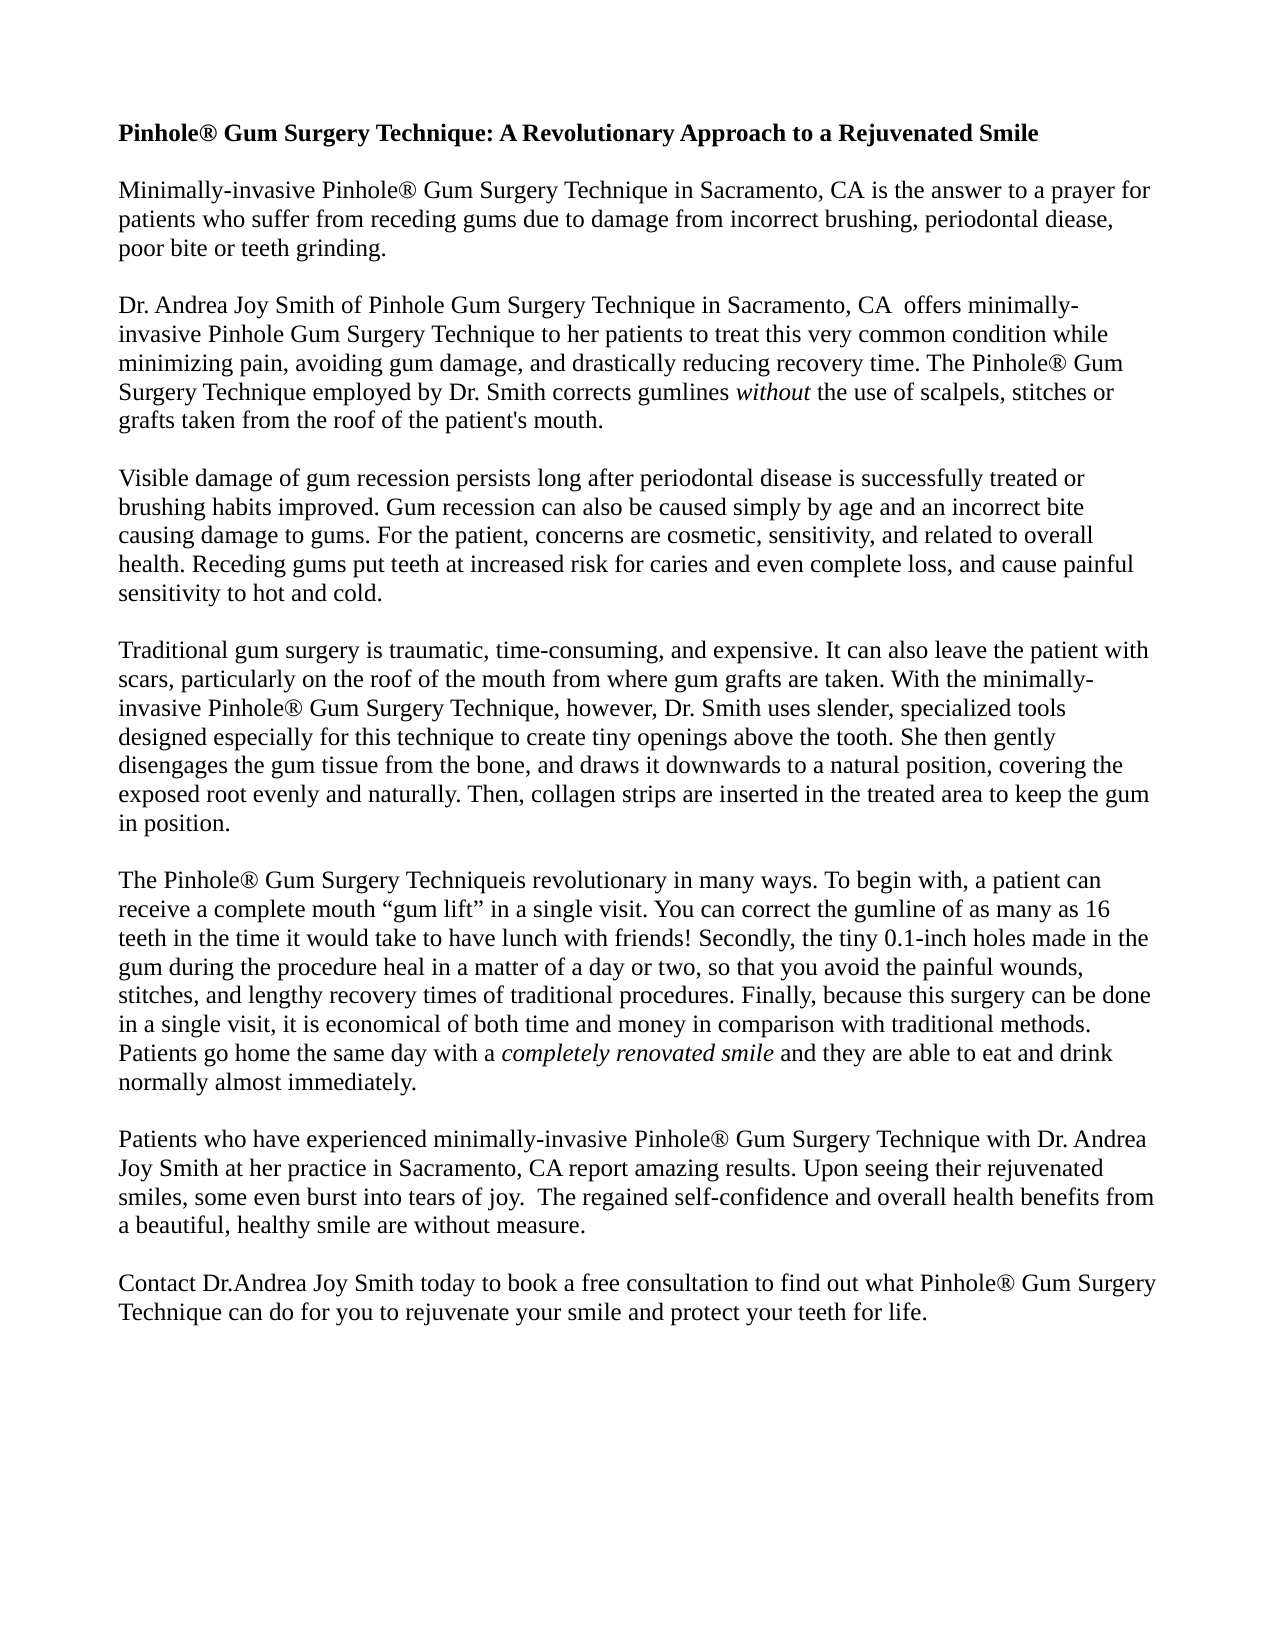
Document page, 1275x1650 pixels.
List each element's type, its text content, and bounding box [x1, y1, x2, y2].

text The Pinhole® Gum Surgery Techniqueis revolutionary in many ways. To begin with, a patient can receive a complete mouth “gum lift” in a single visit. You can correct the gumline of as many as 16 teeth in the time it would take to have lunch with friends! Secondly, the tiny 0.1-inch holes made in the gum during the procedure heal in a matter of a day or two, so that you avoid the painful wounds, stitches, and lengthy recovery times of traditional procedures. Finally, because this surgery can be done in a single visit, it is economical of both time and money in comparison with traditional methods. Patients go home the same day with a completely renovated smile and they are able to eat and drink normally almost immediately. [118, 866, 1157, 1096]
text Traditional gum surgery is traumatic, time-consuming, and expensive. It can also leave the patient with scars, particularly on the roof of the mouth from where gum grafts are taken. With the minimally-invasive Pinhole® Gum Surgery Technique, however, Dr. Smith uses slender, specialized tools designed especially for this technique to create tiny openings above the tooth. She then gently disengages the gum tissue from the bone, and draws it downwards to a natural position, covering the exposed root evenly and naturally. Then, collagen strips are inserted in the treated area to keep the gum in position. [118, 636, 1157, 837]
text Pinhole® Gum Surgery Technique: A Revolutionary Approach to a Rejuvenated Smile [118, 118, 1157, 147]
text Dr. Andrea Joy Smith of Pinhole Gum Surgery Technique in Sacramento, CA offers minimally-invasive Pinhole Gum Surgery Technique to her patients to treat this very common condition while minimizing pain, avoiding gum damage, and drastically reducing recovery time. The Pinhole® Gum Surgery Technique employed by Dr. Smith corrects gumlines without the use of scalpels, stitches or grafts taken from the roof of the patient's mouth. [118, 291, 1157, 434]
text Patients who have experienced minimally-invasive Pinhole® Gum Surgery Technique with Dr. Andrea Joy Smith at her practice in Sacramento, CA report amazing results. Upon seeing their rejuvenated smiles, some even burst into tears of joy. The regained self-confidence and overall health benefits from a beautiful, healthy smile are without measure. [118, 1124, 1157, 1239]
text Minimally-invasive Pinhole® Gum Surgery Technique in Sacramento, CA is the answer to a prayer for patients who suffer from receding gums due to damage from incorrect brushing, periodontal diease, poor bite or teeth grinding. [118, 176, 1157, 262]
text Visible damage of gum recession persists long after periodontal disease is successfully treated or brushing habits improved. Gum recession can also be caused simply by age and an incorrect bite causing damage to gums. For the patient, concerns are cosmetic, sensitivity, and related to overall health. Receding gums put teeth at increased risk for caries and even complete loss, and cause painful sensitivity to hot and cold. [118, 463, 1157, 607]
text Contact Dr.Andrea Joy Smith today to book a free consultation to find out what Pinhole® Gum Surgery Technique can do for you to rejuvenate your smile and protect your teeth for life. [118, 1268, 1157, 1326]
